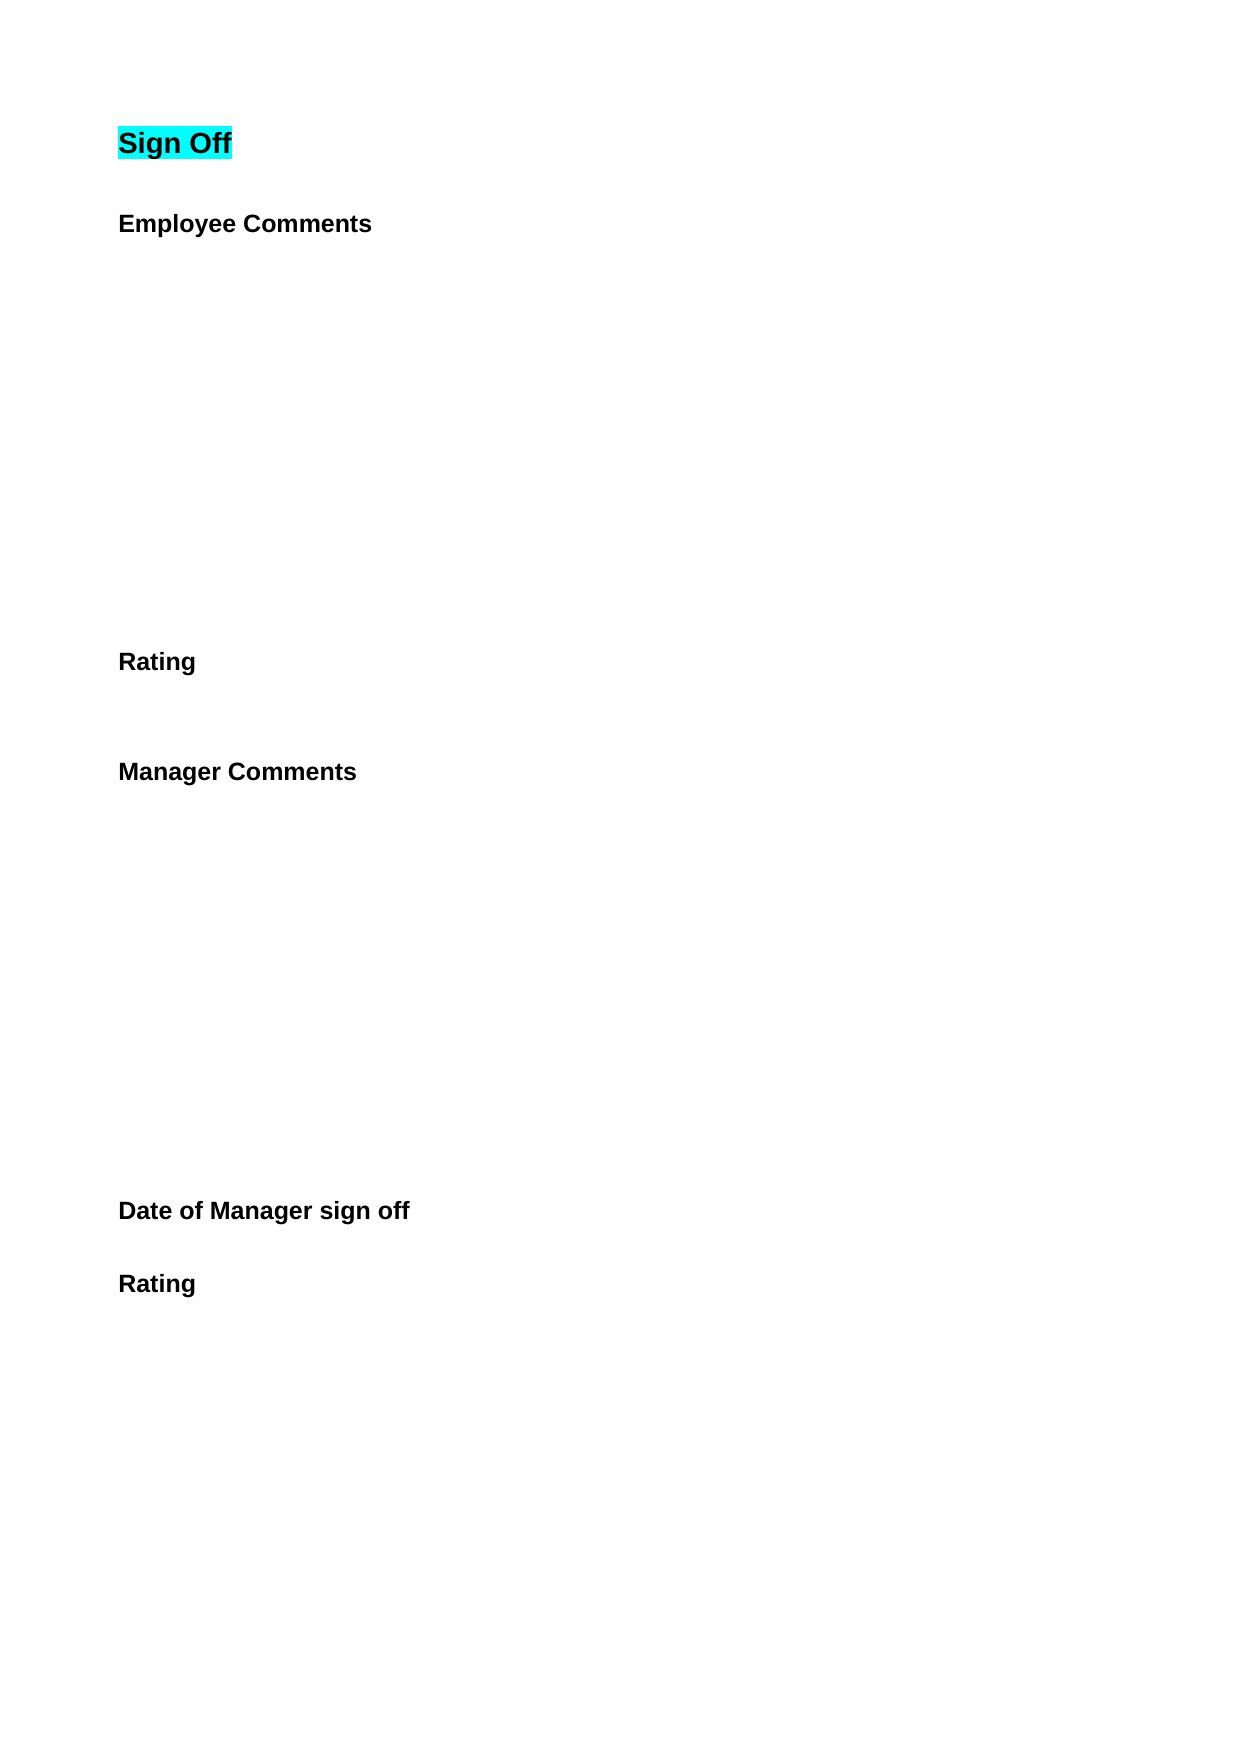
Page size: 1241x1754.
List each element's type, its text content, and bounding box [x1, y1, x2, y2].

subtitle Manager Comments [118, 757, 1122, 786]
subtitle Rating [118, 1269, 1122, 1298]
subtitle Date of Manager sign off [118, 1196, 1122, 1224]
subtitle Sign Off [118, 126, 1122, 159]
subtitle Rating [118, 647, 1122, 676]
subtitle Employee Comments [118, 209, 1122, 237]
